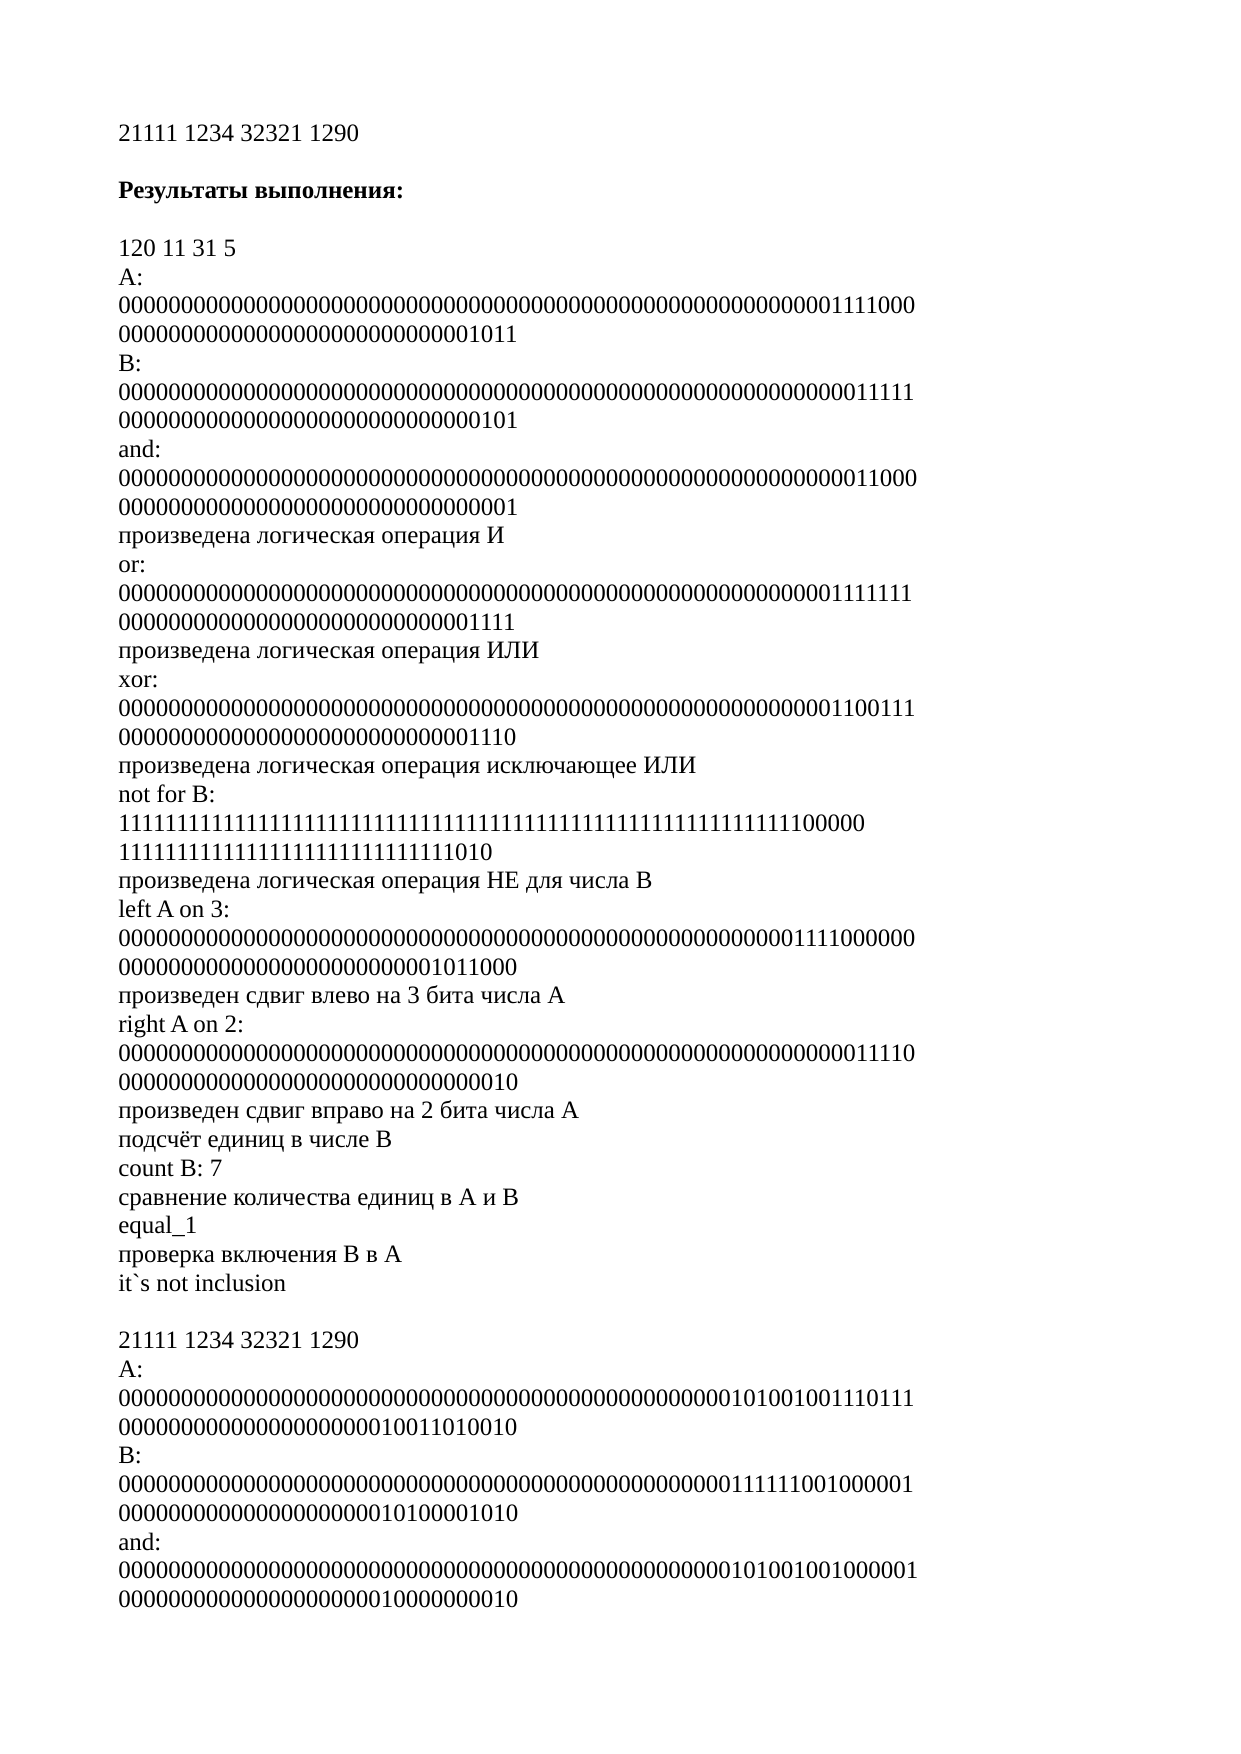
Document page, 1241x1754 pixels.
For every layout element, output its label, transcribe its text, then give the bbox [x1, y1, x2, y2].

text left A on 3: [118, 894, 1122, 923]
text 0000000000000000000000000000000000000000000000000000000001100111 00000000000000000000000000001110 [118, 693, 1122, 751]
text A: [118, 1354, 1122, 1383]
text произведена логическая операция исключающее ИЛИ [118, 751, 1122, 779]
text 0000000000000000000000000000000000000000000000000111111001000001 00000000000000000000010100001010 [118, 1469, 1122, 1527]
text произведена логическая операция ИЛИ [118, 636, 1122, 664]
text A: [118, 262, 1122, 291]
text 21111 1234 32321 1290 [118, 118, 1122, 147]
text 0000000000000000000000000000000000000000000000000000001111000000 00000000000000000000000001011000 [118, 923, 1122, 981]
text 1111111111111111111111111111111111111111111111111111111111100000 11111111111111111111111111111010 [118, 808, 1122, 866]
text 0000000000000000000000000000000000000000000000000101001001000001 00000000000000000000010000000010 [118, 1556, 1122, 1613]
text 21111 1234 32321 1290 [118, 1326, 1122, 1354]
text count B: 7 [118, 1153, 1122, 1182]
text произведена логическая операция И [118, 521, 1122, 549]
text and: [118, 1527, 1122, 1556]
text 0000000000000000000000000000000000000000000000000000000001111111 00000000000000000000000000001111 [118, 578, 1122, 636]
text подсчёт единиц в числе B [118, 1124, 1122, 1153]
text cравнение количества единиц в А и В [118, 1182, 1122, 1211]
text Результаты выполнения: [118, 176, 1122, 204]
text произведен сдвиг вправо на 2 бита числа А [118, 1096, 1122, 1124]
text equal_1 [118, 1211, 1122, 1239]
text 0000000000000000000000000000000000000000000000000000000000011111 00000000000000000000000000000101 [118, 377, 1122, 434]
text 0000000000000000000000000000000000000000000000000000000001111000 00000000000000000000000000001011 [118, 291, 1122, 348]
text xor: [118, 664, 1122, 693]
text it`s not inclusion [118, 1268, 1122, 1297]
text or: [118, 549, 1122, 578]
text right A on 2: [118, 1009, 1122, 1038]
text not for B: [118, 779, 1122, 808]
text проверка включения В в А [118, 1239, 1122, 1268]
text произведен сдвиг влево на 3 бита числа А [118, 981, 1122, 1009]
text 0000000000000000000000000000000000000000000000000101001001110111 00000000000000000000010011010010 [118, 1383, 1122, 1441]
text B: [118, 348, 1122, 377]
text and: [118, 434, 1122, 463]
text B: [118, 1441, 1122, 1469]
text произведена логическая операция НЕ для числа B [118, 866, 1122, 894]
text 120 11 31 5 [118, 233, 1122, 262]
text 0000000000000000000000000000000000000000000000000000000000011110 00000000000000000000000000000010 [118, 1038, 1122, 1096]
text 0000000000000000000000000000000000000000000000000000000000011000 00000000000000000000000000000001 [118, 463, 1122, 521]
